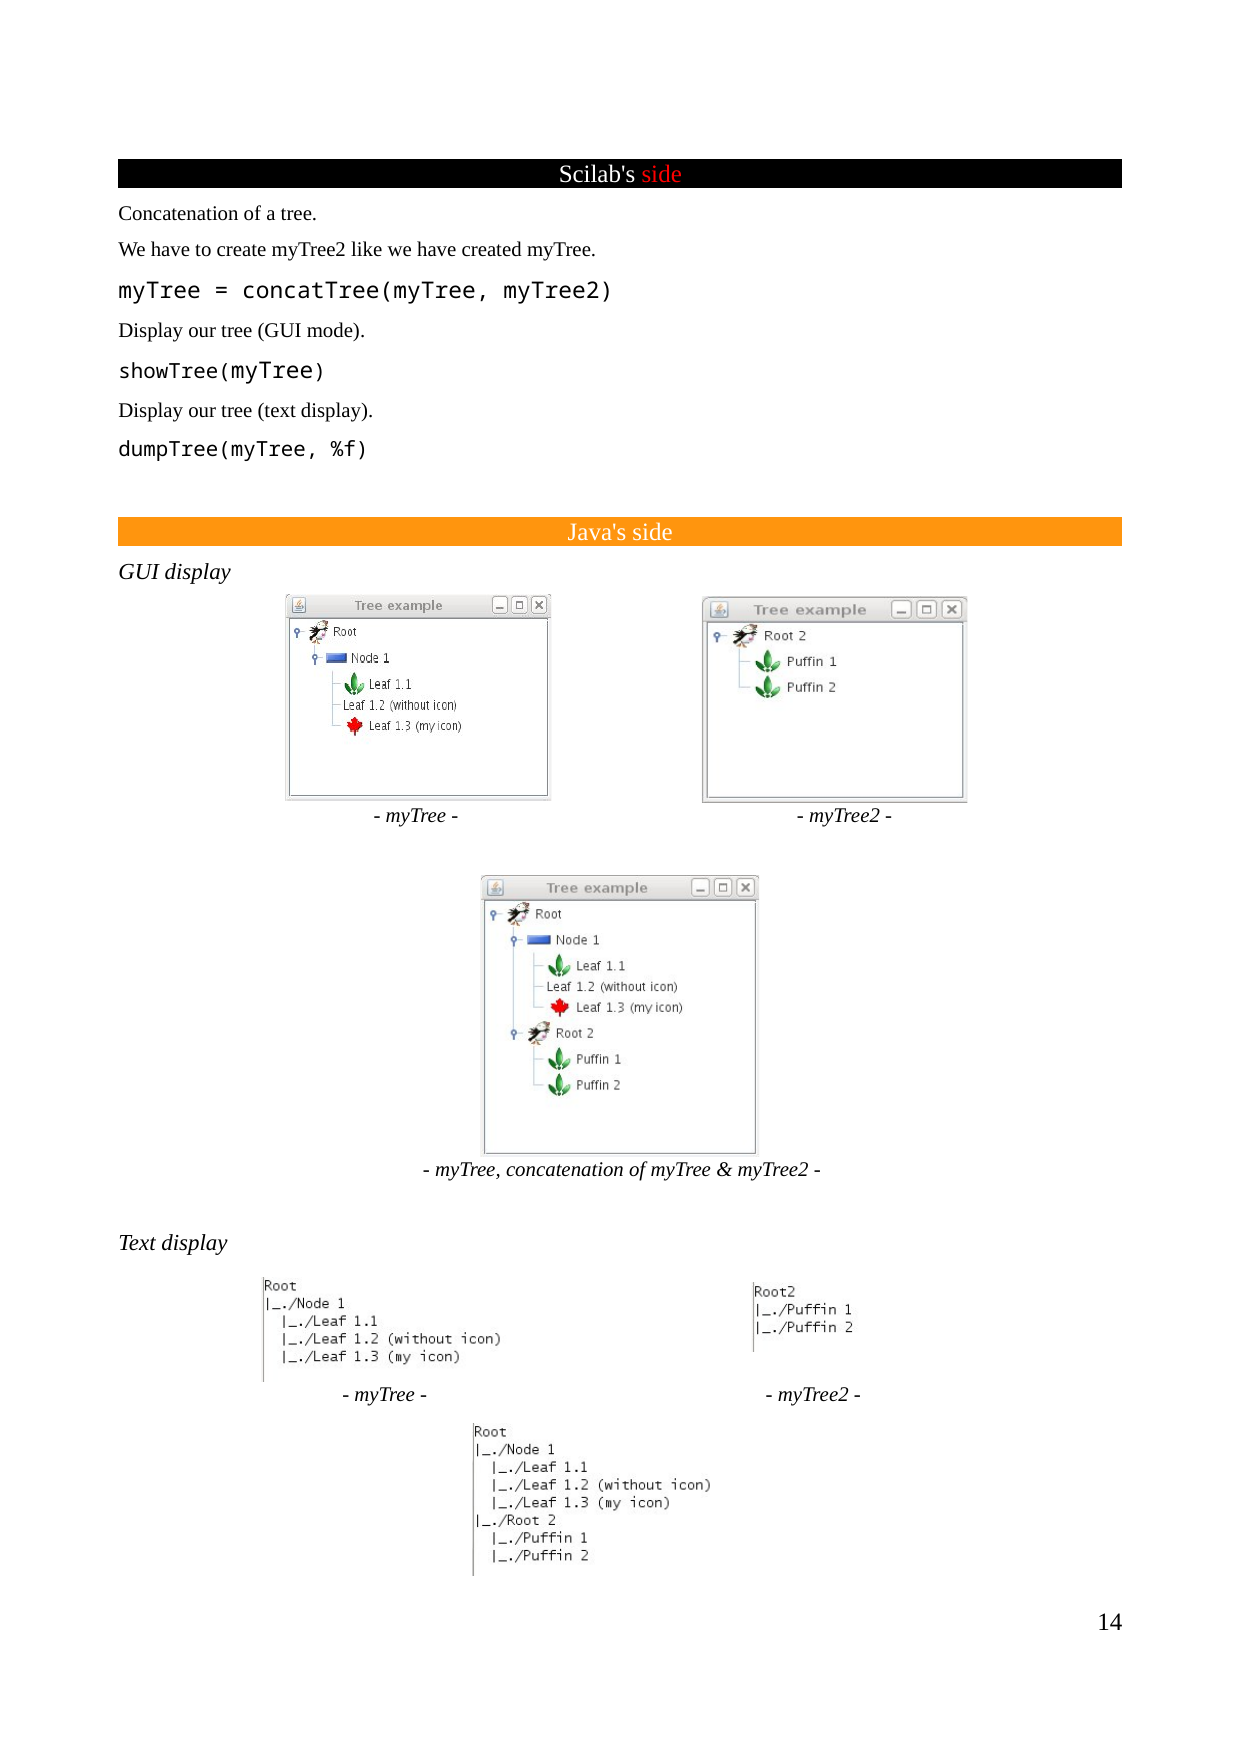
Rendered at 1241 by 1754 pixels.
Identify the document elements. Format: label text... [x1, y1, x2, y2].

text Concatenation of a tree. [118, 201, 1122, 225]
picture [261, 1277, 519, 1382]
text myTree = concatTree(myTree, myTree2) [118, 274, 1122, 305]
text Display our tree (GUI mode). [118, 317, 1122, 342]
text - myTree - - myTree2 - [118, 597, 1122, 827]
text Text display [118, 1229, 1122, 1256]
text Display our tree (text display). [118, 398, 1122, 422]
text dumpTree(myTree, %f) [118, 434, 1122, 463]
picture [751, 1282, 883, 1352]
picture [285, 594, 552, 801]
text We have to create myTree2 like we have created myTree. [118, 237, 1122, 261]
text GUI display [118, 558, 1122, 584]
picture [701, 596, 968, 803]
text showTree(myTree) [118, 354, 1122, 385]
picture [480, 875, 760, 1157]
text Java's side [118, 517, 1122, 546]
text - myTree, concatenation of myTree & myTree2 - [118, 868, 1122, 1181]
text Scilab's side [118, 159, 1122, 188]
text - myTree - - myTree2 - [118, 1268, 1122, 1406]
picture [472, 1423, 727, 1576]
